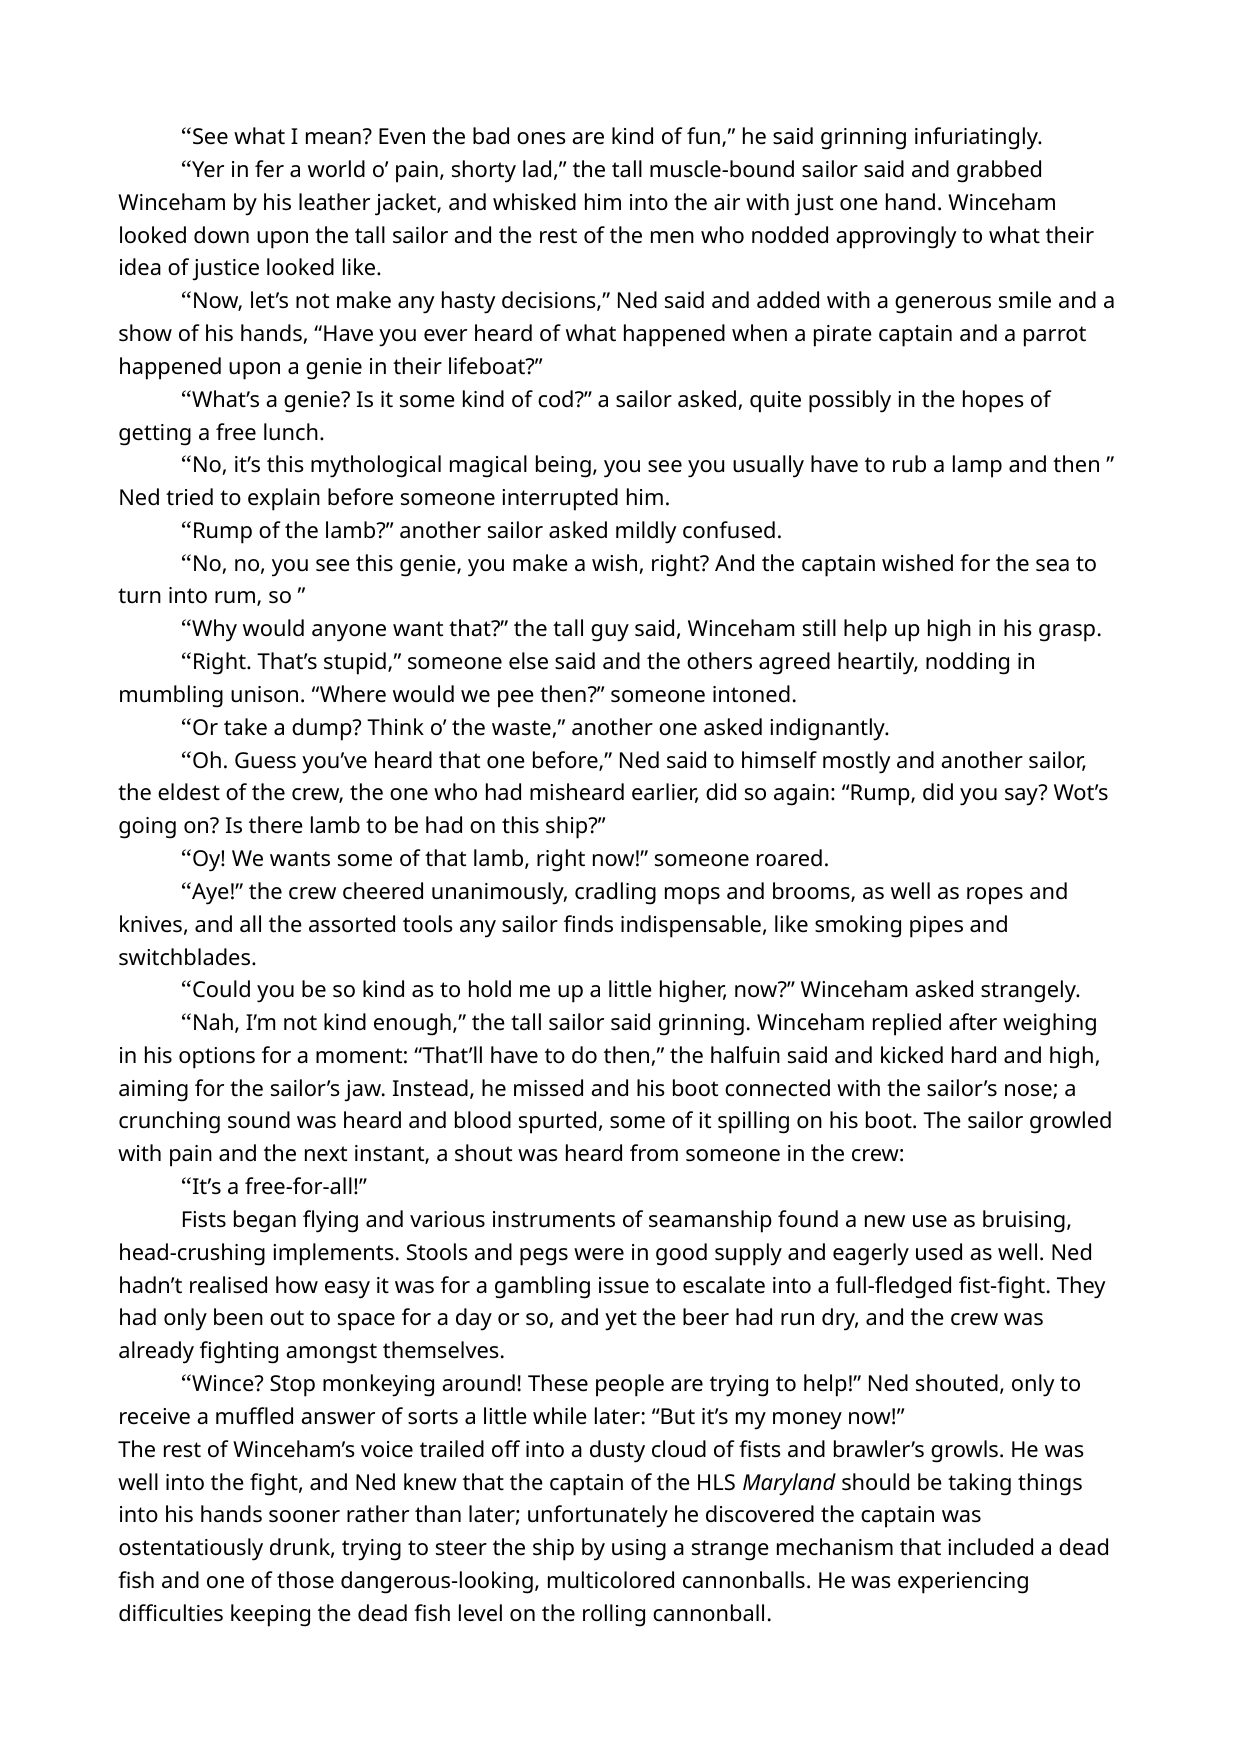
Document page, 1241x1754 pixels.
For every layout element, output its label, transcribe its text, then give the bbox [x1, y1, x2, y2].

text “No, it’s this mythological magical being, you see you usually have to rub a lamp and then ” Ned tried to explain before someone interrupted him. [118, 446, 1122, 512]
text “Oy! We wants some of that lamb, right now!” someone roared. [118, 840, 1122, 873]
text “Right. That’s stupid,” someone else said and the others agreed heartily, nodding in mumbling unison. “Where would we pee then?” someone intoned. [118, 643, 1122, 709]
text “Nah, I’m not kind enough,” the tall sailor said grinning. Winceham replied after weighing in his options for a moment: “That’ll have to do then,” the halfuin said and kicked hard and high, aiming for the sailor’s jaw. Instead, he missed and his boot connected with the sailor’s nose; a crunching sound was heard and blood spurted, some of it spilling on his boot. The sailor growled with pain and the next instant, a shout was heard from someone in the crew: [118, 1004, 1122, 1168]
text “No, no, you see this genie, you make a wish, right? And the captain wished for the sea to turn into rum, so ” [118, 545, 1122, 610]
text “Why would anyone want that?” the tall guy said, Winceham still help up high in his grasp. [118, 610, 1122, 643]
text “Now, let’s not make any hasty decisions,” Ned said and added with a generous smile and a show of his hands, “Have you ever heard of what happened when a pirate captain and a parrot happened upon a genie in their lifeboat?” [118, 282, 1122, 381]
text “Wince? Stop monkeying around! These people are trying to help!” Ned shouted, only to receive a muffled answer of sorts a little while later: “But it’s my money now!” [118, 1365, 1122, 1431]
text “Or take a dump? Think o’ the waste,” another one asked indignantly. [118, 709, 1122, 742]
text “Yer in fer a world o’ pain, shorty lad,” the tall muscle-bound sailor said and grabbed Winceham by his leather jacket, and whisked him into the air with just one hand. Winceham looked down upon the tall sailor and the rest of the men who nodded approvingly to what their idea of justice looked like. [118, 151, 1122, 282]
text “What’s a genie? Is it some kind of cod?” a sailor asked, quite possibly in the hopes of getting a free lunch. [118, 381, 1122, 446]
text “See what I mean? Even the bad ones are kind of fun,” he said grinning infuriatingly. [118, 118, 1122, 151]
text Fists began flying and various instruments of seamanship found a new use as bruising, head-crushing implements. Stools and pegs were in good supply and eagerly used as well. Ned hadn’t realised how easy it was for a gambling issue to escalate into a full-fledged fist-fight. They had only been out to space for a day or so, and yet the beer had run dry, and the crew was already fighting amongst themselves. [118, 1201, 1122, 1365]
text “It’s a free-for-all!” [118, 1168, 1122, 1201]
text “Aye!” the crew cheered unanimously, cradling mops and brooms, as well as ropes and knives, and all the assorted tools any sailor finds indispensable, like smoking pipes and switchblades. [118, 873, 1122, 971]
text “Oh. Guess you’ve heard that one before,” Ned said to himself mostly and another sailor, the eldest of the crew, the one who had misheard earlier, did so again: “Rump, did you say? Wot’s going on? Is there lamb to be had on this ship?” [118, 742, 1122, 840]
text “Could you be so kind as to hold me up a little higher, now?” Winceham asked strangely. [118, 971, 1122, 1004]
text The rest of Winceham’s voice trailed off into a dusty cloud of fists and brawler’s growls. He was well into the fight, and Ned knew that the captain of the HLS Maryland should be taking things into his hands sooner rather than later; unfortunately he discovered the captain was ostentatiously drunk, trying to steer the ship by using a strange mechanism that included a dead fish and one of those dangerous-looking, multicolored cannonballs. He was experiencing difficulties keeping the dead fish level on the rolling cannonball. [118, 1431, 1122, 1627]
text “Rump of the lamb?” another sailor asked mildly confused. [118, 512, 1122, 545]
